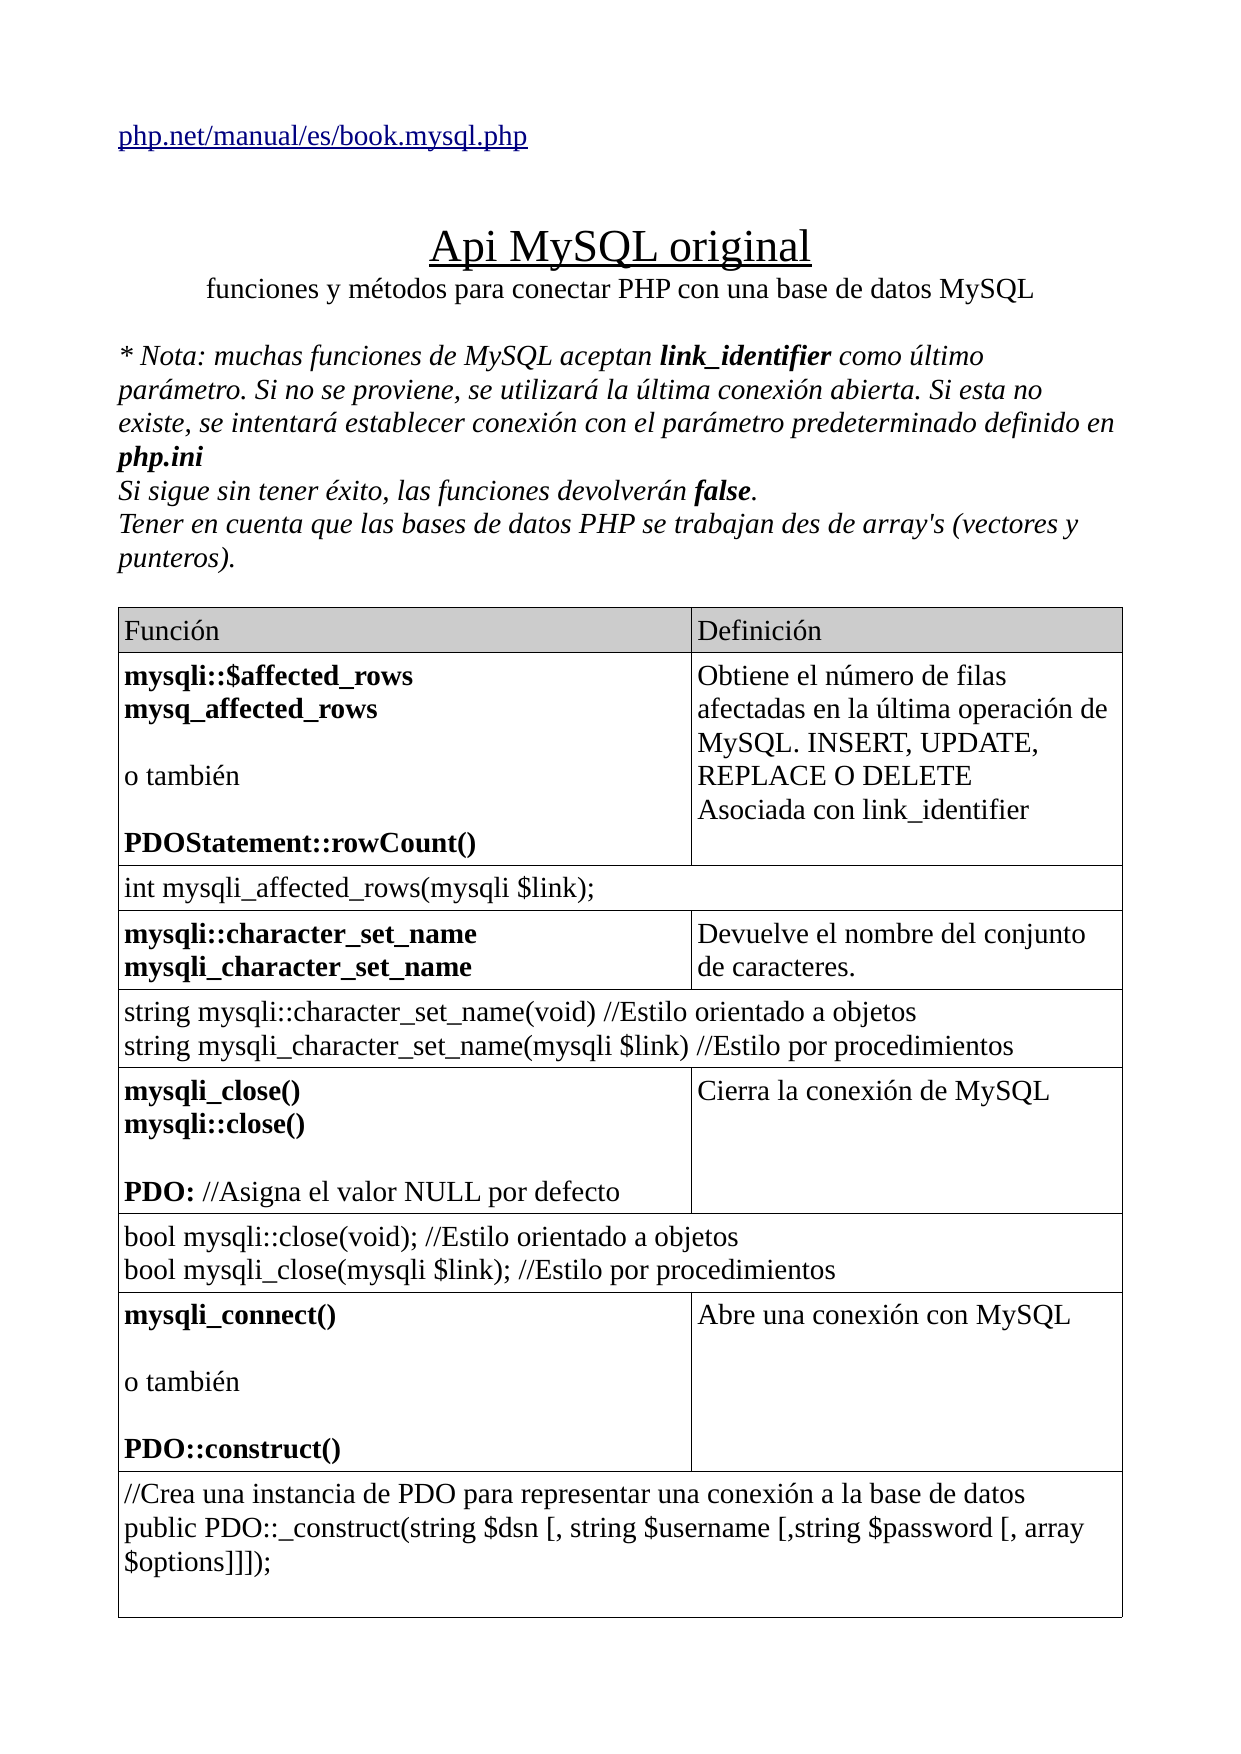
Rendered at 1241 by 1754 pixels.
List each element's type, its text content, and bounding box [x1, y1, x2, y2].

table_cell //Crea una instancia de PDO para representar una conexión a la base de datos public PDO::_construct(string $dsn [, string $username [,string $password [, array $options]]]); [119, 1472, 1122, 1617]
text Si sigue sin tener éxito, las funciones devolverán false. [118, 473, 1122, 506]
table_cell Devuelve el nombre del conjunto de caracteres. [692, 911, 1122, 988]
text * Nota: muchas funciones de MySQL aceptan link_identifier como último parámetro. Si no se proviene, se utilizará la última conexión abierta. Si esta no existe, se intentará establecer conexión con el parámetro predeterminado definido en php.ini [118, 338, 1122, 473]
table_cell int mysqli_affected_rows(mysqli $link); [119, 866, 1122, 910]
table_cell Abre una conexión con MySQL [692, 1293, 1122, 1471]
table_header Función [119, 608, 691, 652]
table_header Definición [692, 608, 1122, 652]
table_cell mysqli_connect() o también PDO::construct() [119, 1293, 691, 1471]
table_cell Obtiene el número de filas afectadas en la última operación de MySQL. INSERT, UPDATE, REPLACE O DELETE Asociada con link_identifier [692, 653, 1122, 865]
table_cell Cierra la conexión de MySQL [692, 1068, 1122, 1213]
text Tener en cuenta que las bases de datos PHP se trabajan des de array's (vectores y punteros). [118, 506, 1122, 573]
table_cell bool mysqli::close(void); //Estilo orientado a objetos bool mysqli_close(mysqli $link); //Estilo por procedimientos [119, 1214, 1122, 1292]
table_cell string mysqli::character_set_name(void) //Estilo orientado a objetos string mysqli_character_set_name(mysqli $link) //Estilo por procedimientos [119, 990, 1122, 1067]
table_cell mysqli::$affected_rows mysq_affected_rows o también PDOStatement::rowCount() [119, 653, 691, 865]
text Api MySQL original [118, 219, 1122, 271]
text php.net/manual/es/book.mysql.php [118, 118, 1122, 152]
table_cell mysqli_close() mysqli::close() PDO: //Asigna el valor NULL por defecto [119, 1068, 691, 1213]
text funciones y métodos para conectar PHP con una base de datos MySQL [118, 271, 1122, 305]
table_cell mysqli::character_set_name mysqli_character_set_name [119, 911, 691, 988]
